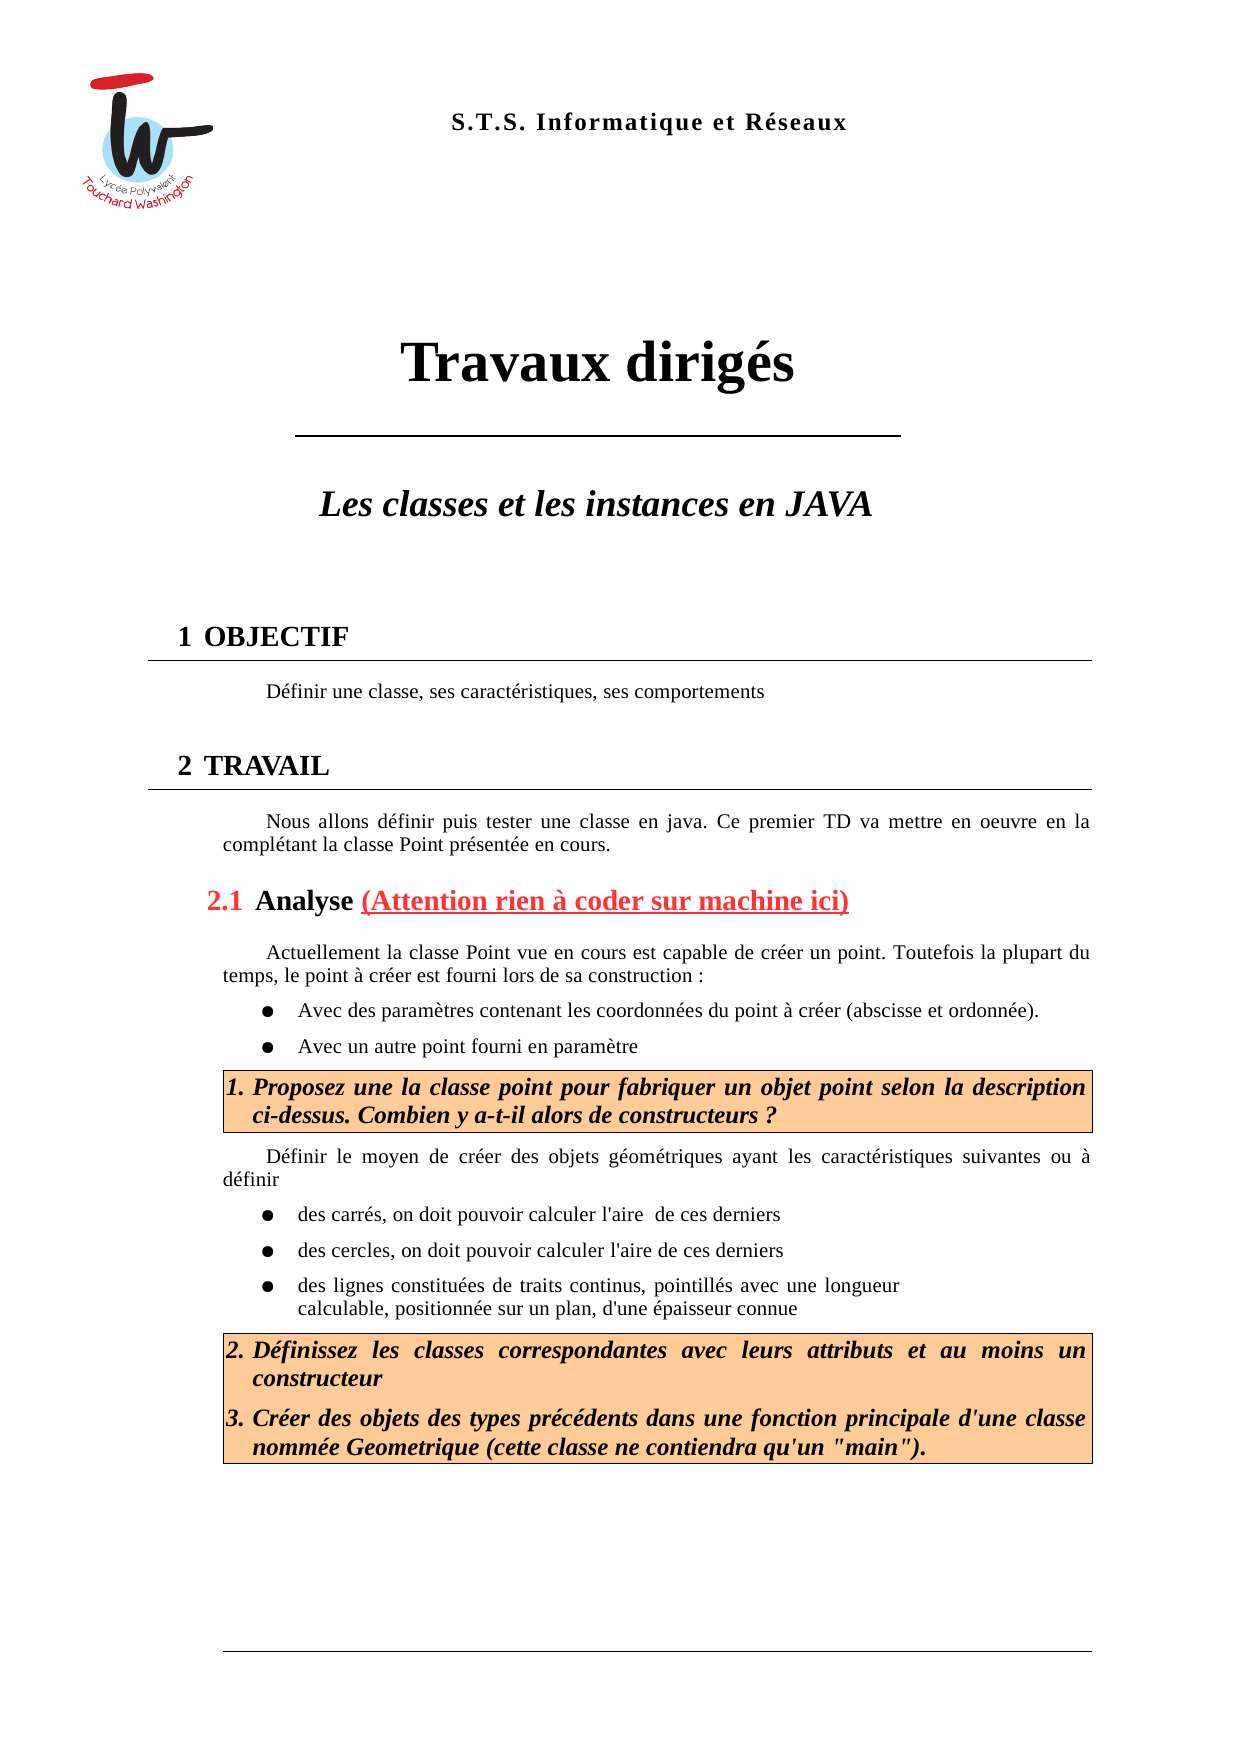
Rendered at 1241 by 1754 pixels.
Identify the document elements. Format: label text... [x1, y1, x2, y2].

text Travaux dirigés [295, 335, 901, 435]
text Les classes et les instances en JAVA [295, 476, 901, 526]
picture [81, 73, 214, 210]
list Proposez une la classe point pour fabriquer un objet point selon la description ci-dessus. Combien y a-t-il alors de constructeurs ? [224, 1071, 1092, 1132]
list des carrés, on doit pouvoir calculer l'aire de ces derniers [260, 1203, 901, 1226]
subtitle Analyse (Attention rien à coder sur machine ici) [148, 887, 1092, 916]
text Définir le moyen de créer des objets géométriques ayant les caractéristiques suivantes ou à définir [223, 1145, 1092, 1191]
list Définissez les classes correspondantes avec leurs attributs et au moins un constructeur [224, 1334, 1092, 1392]
list Créer des objets des types précédents dans une fonction principale d'une classe nommée Geometrique (cette classe ne contiendra qu'un "main"). [224, 1401, 1092, 1463]
text Définir une classe, ses caractéristiques, ses comportements [223, 680, 1092, 703]
text Actuellement la classe Point vue en cours est capable de créer un point. Toutefois la plupart du temps, le point à créer est fourni lors de sa construction : [223, 941, 1092, 987]
text Nous allons définir puis tester une classe en java. Ce premier TD va mettre en oeuvre en la complétant la classe Point présentée en cours. [223, 809, 1092, 856]
list Avec des paramètres contenant les coordonnées du point à créer (abscisse et ordonnée). [260, 999, 1092, 1022]
subtitle objectif [148, 616, 1092, 660]
list des cercles, on doit pouvoir calculer l'aire de ces derniers [260, 1239, 901, 1262]
list des lignes constituées de traits continus, pointillés avec une longueur calculable, positionnée sur un plan, d'une épaisseur connue [260, 1274, 901, 1320]
list Avec un autre point fourni en paramètre [260, 1034, 1092, 1058]
subtitle Travail [148, 746, 1092, 789]
